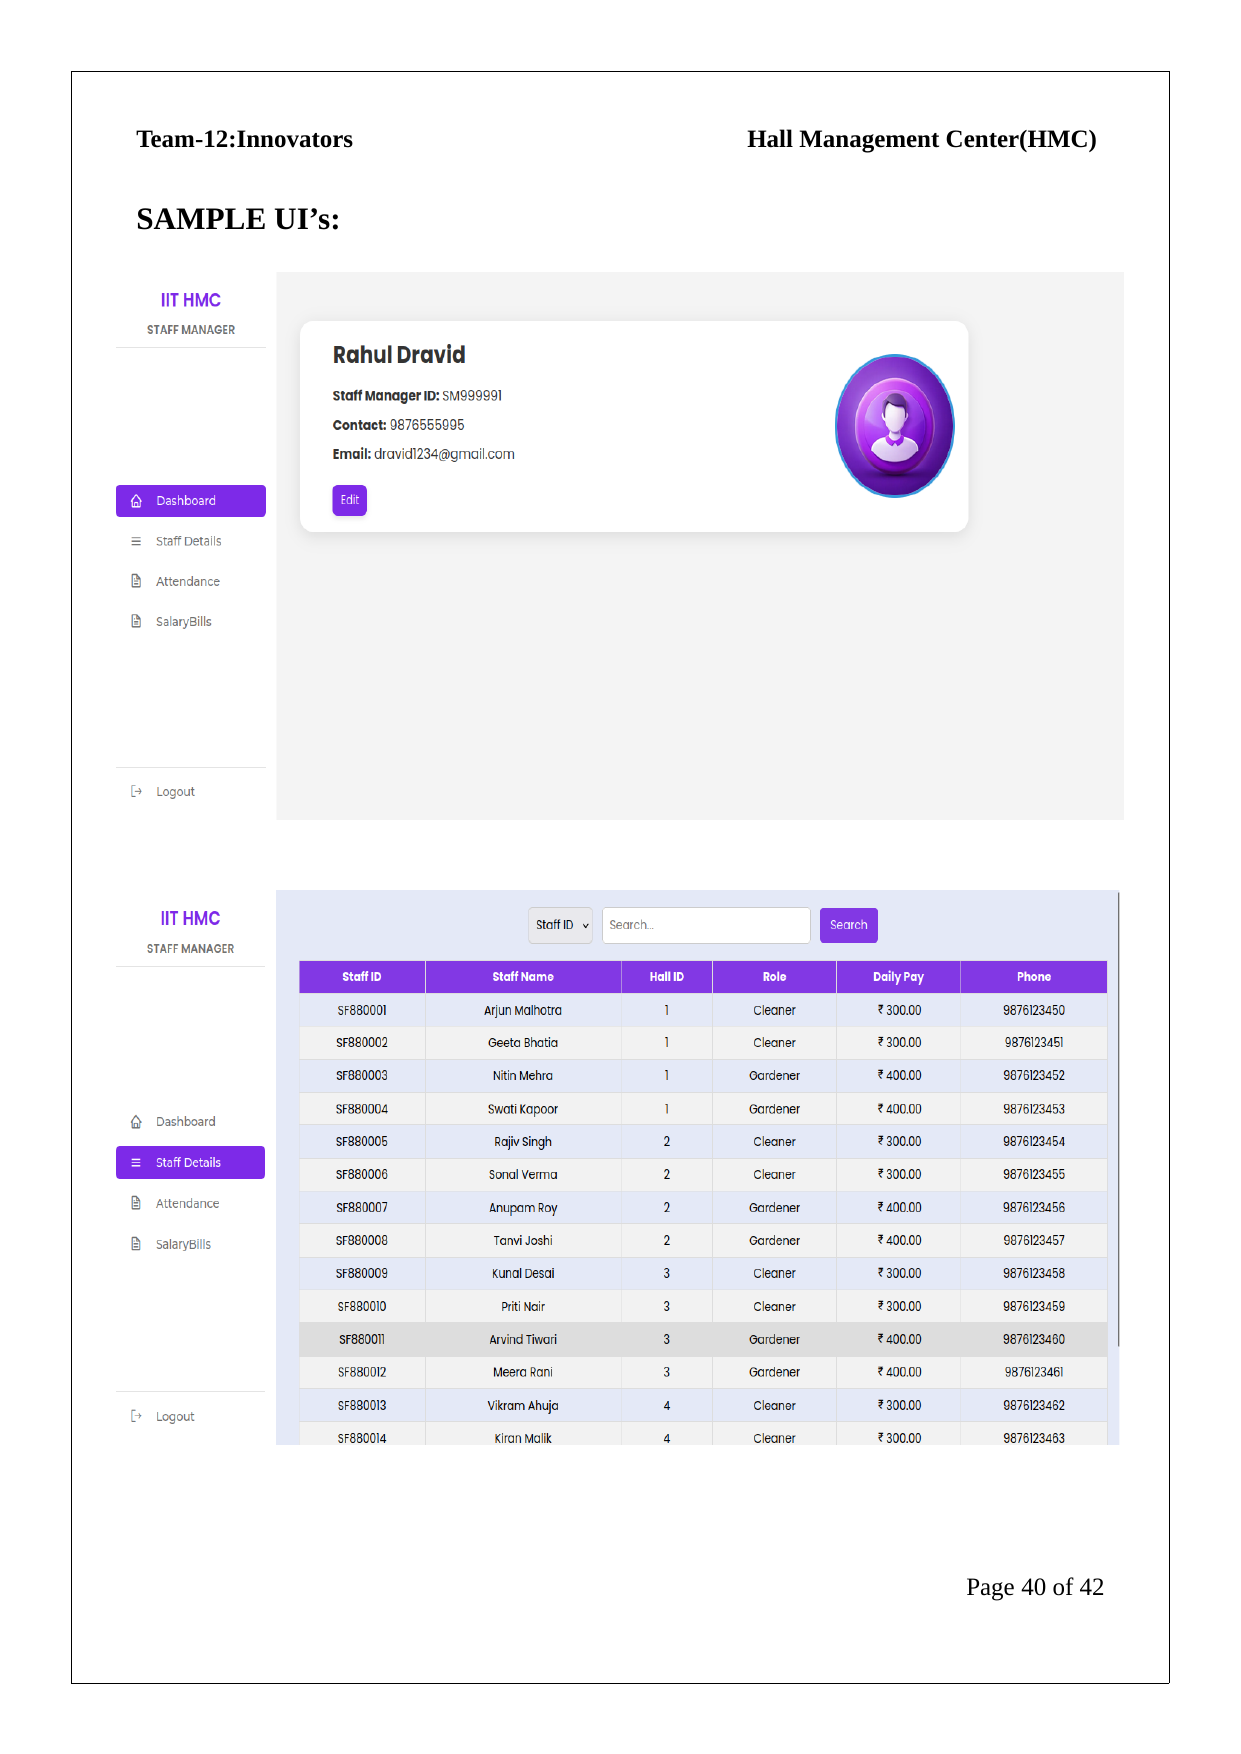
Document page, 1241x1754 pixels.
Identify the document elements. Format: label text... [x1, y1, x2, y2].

text SAMPLE UI’s: [136, 200, 1104, 236]
picture [105, 272, 1124, 820]
picture [105, 890, 1120, 1445]
